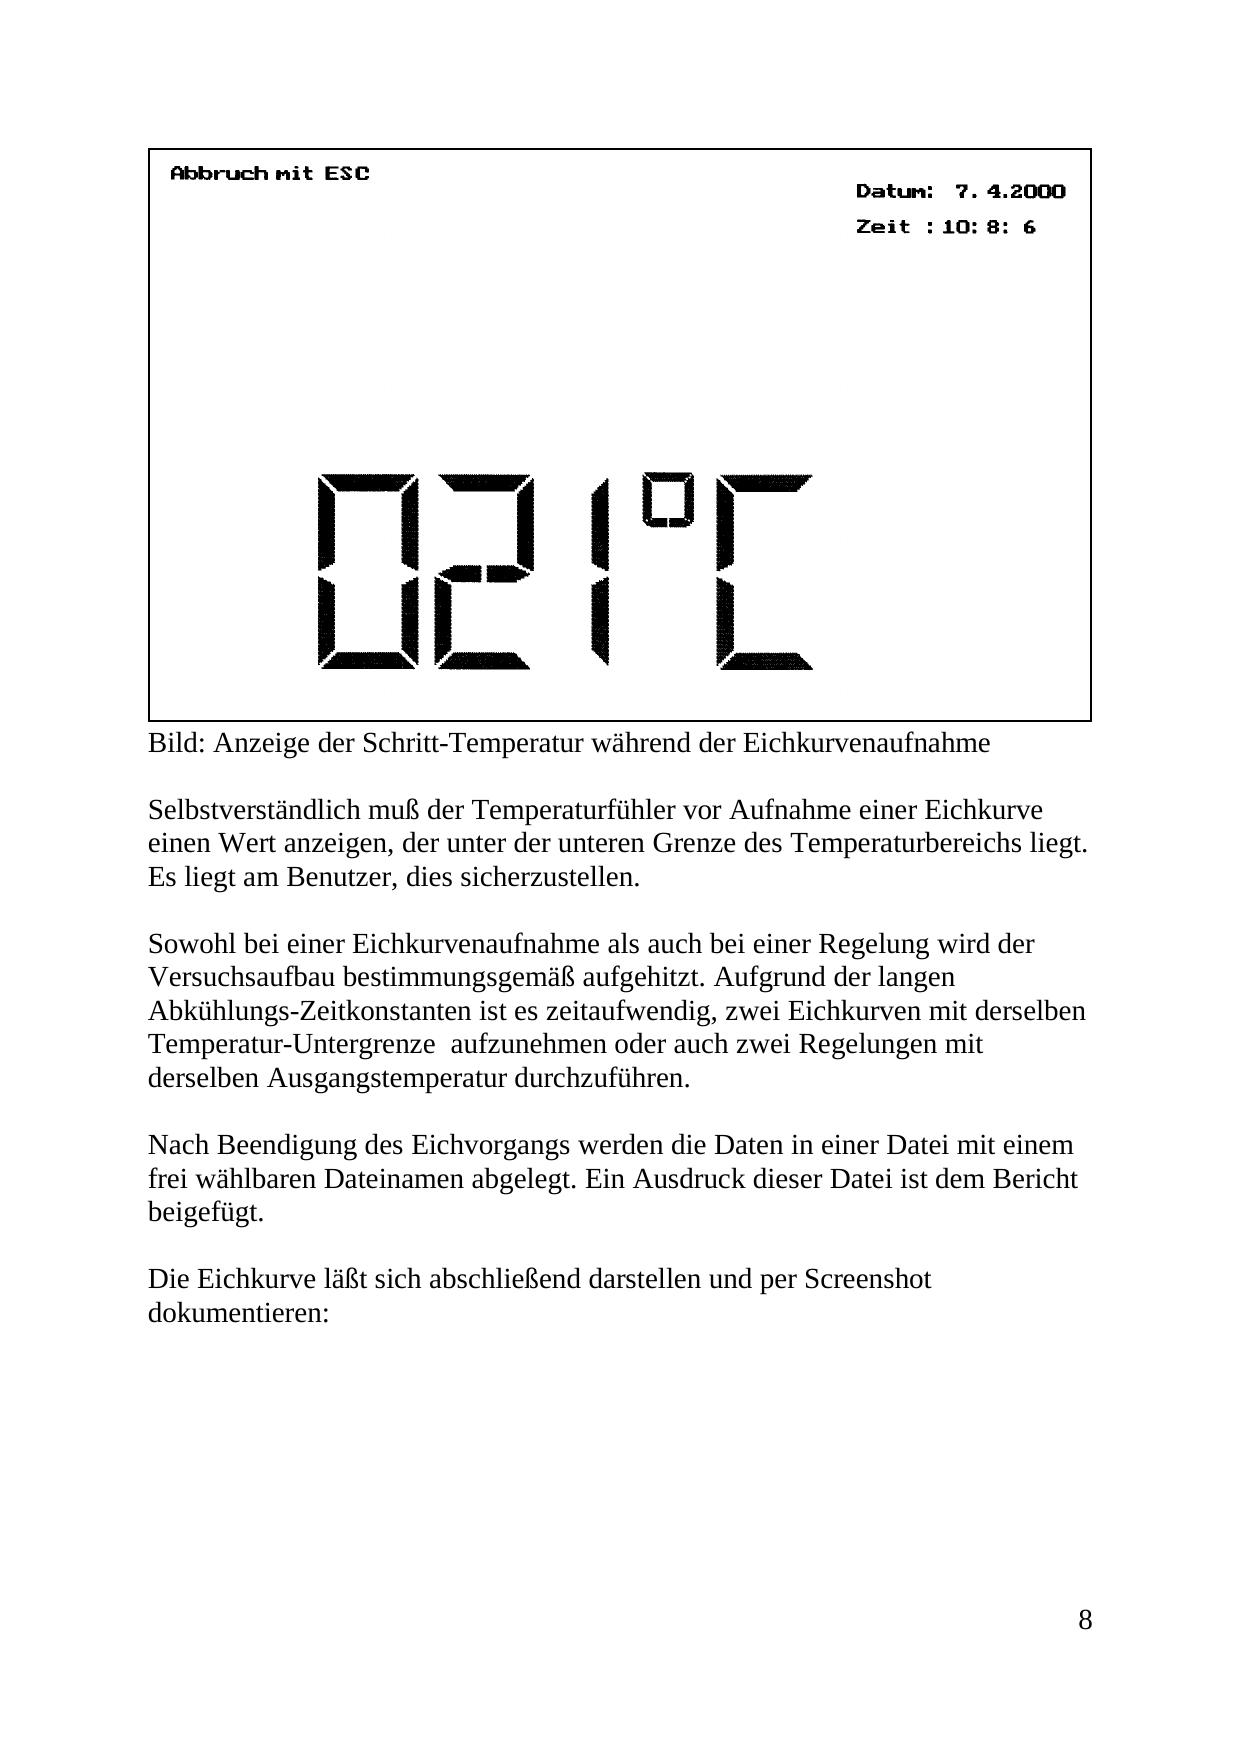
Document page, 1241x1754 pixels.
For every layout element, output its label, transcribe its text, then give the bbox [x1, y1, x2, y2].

text Bild: Anzeige der Schritt-Temperatur während der Eichkurvenaufnahme [148, 722, 1092, 758]
text Nach Beendigung des Eichvorgangs werden die Daten in einer Datei mit einem frei wählbaren Dateinamen abgelegt. Ein Ausdruck dieser Datei ist dem Bericht beigefügt. [148, 1127, 1092, 1228]
text [150, 150, 1090, 720]
text Selbstverständlich muß der Temperaturfühler vor Aufnahme einer Eichkurve einen Wert anzeigen, der unter der unteren Grenze des Temperaturbereichs liegt. Es liegt am Benutzer, dies sicherzustellen. [148, 792, 1092, 893]
text Sowohl bei einer Eichkurvenaufnahme als auch bei einer Regelung wird der Versuchsaufbau bestimmungsgemäß aufgehitzt. Aufgrund der langen Abkühlungs-Zeitkonstanten ist es zeitaufwendig, zwei Eichkurven mit derselben Temperatur-Untergrenze aufzunehmen oder auch zwei Regelungen mit derselben Ausgangstemperatur durchzuführen. [148, 926, 1092, 1094]
text Die Eichkurve läßt sich abschließend darstellen und per Screenshot dokumentieren: [148, 1262, 1092, 1329]
